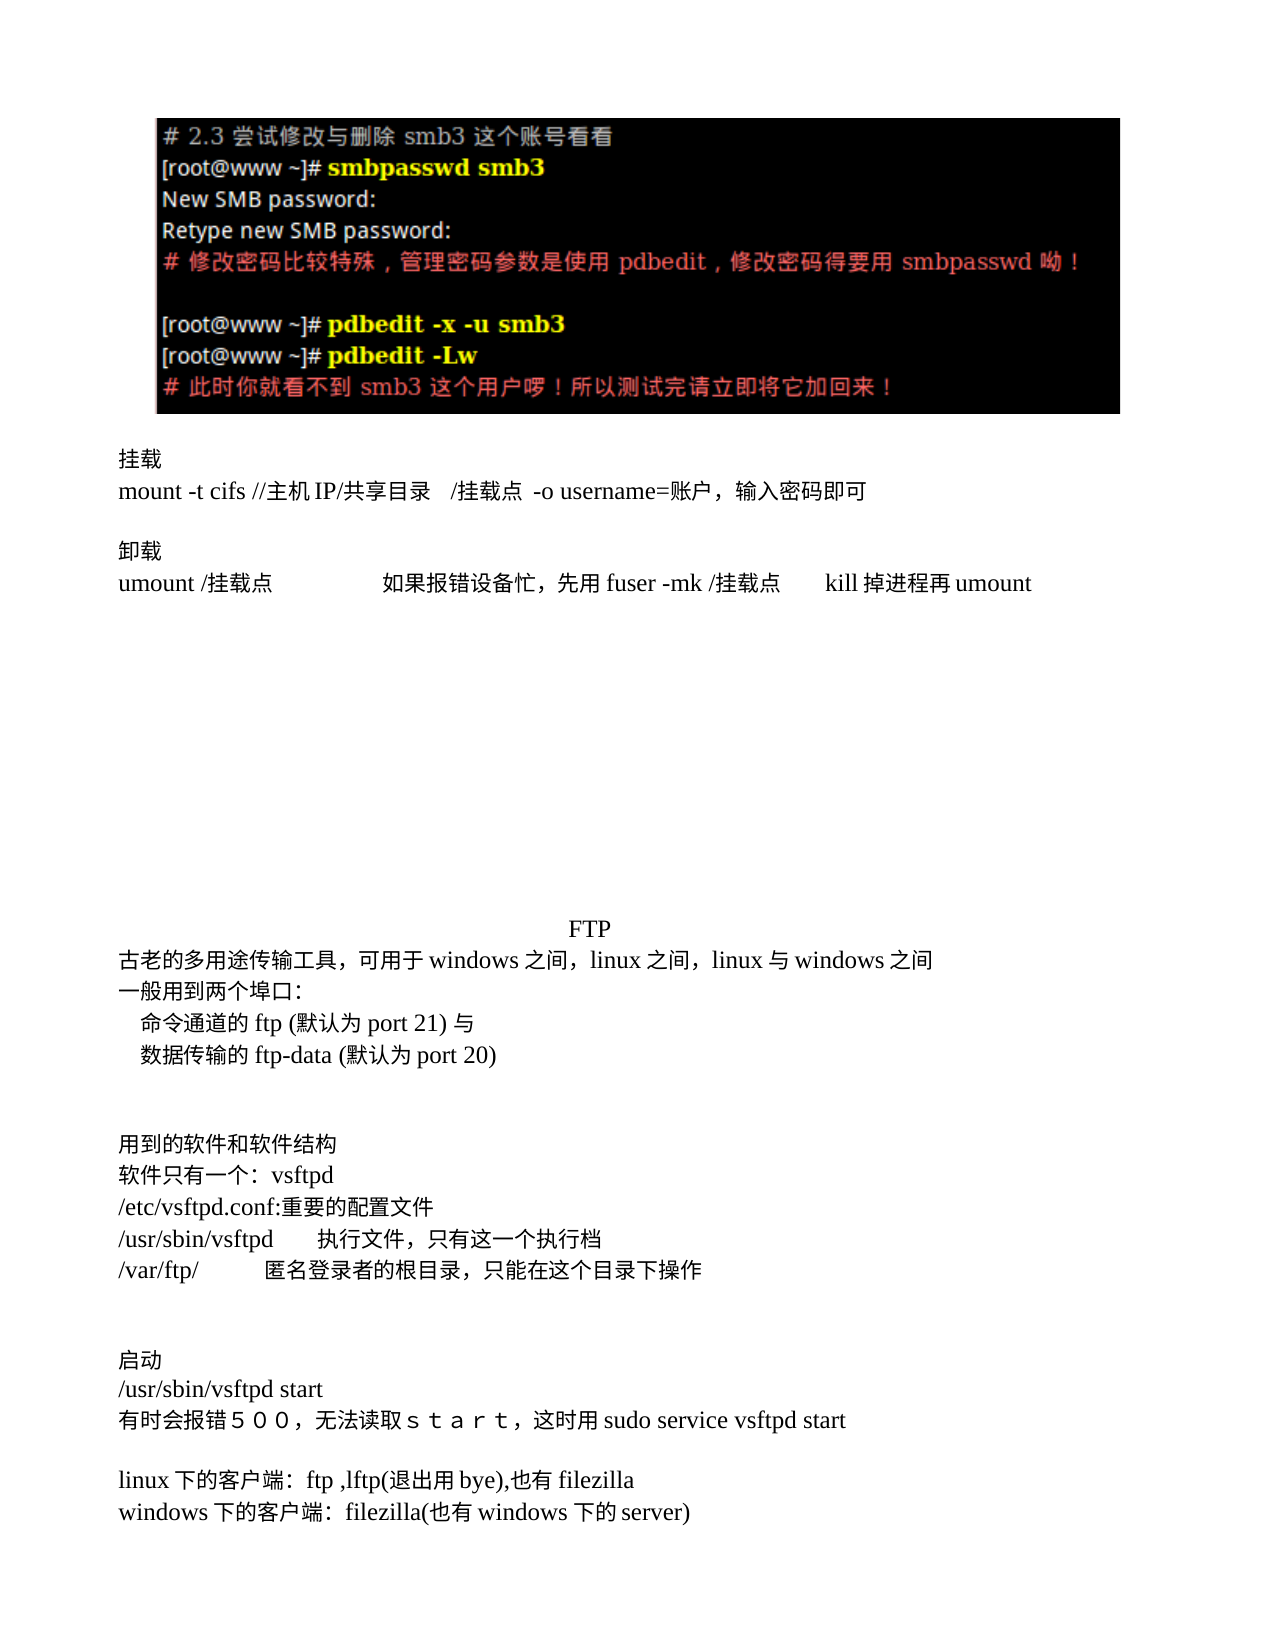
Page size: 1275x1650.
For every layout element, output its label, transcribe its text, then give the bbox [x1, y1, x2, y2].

text mount -t cifs //主机IP/共享目录 /挂载点 -o username=账户，输入密码即可 [118, 474, 1157, 506]
text /usr/sbin/vsftpd start [118, 1374, 1157, 1403]
text 卸载 [118, 534, 1157, 566]
text FTP [118, 914, 1157, 943]
text /var/ftp/ 匿名登录者的根目录，只能在这个目录下操作 [118, 1253, 1157, 1285]
text 用到的软件和软件结构 [118, 1127, 1157, 1158]
text linux下的客户端：ftp ,lftp(退出用bye),也有filezilla [118, 1463, 1157, 1495]
text /etc/vsftpd.conf:重要的配置文件 [118, 1190, 1157, 1222]
text 软件只有一个：vsftpd [118, 1158, 1157, 1190]
text 数据传输的 ftp-data (默认为port 20) [118, 1038, 1157, 1069]
text 一般用到两个埠口： [118, 974, 1157, 1006]
text 启动 [118, 1343, 1157, 1374]
text umount /挂载点 如果报错设备忙，先用fuser -mk /挂载点 kill掉进程再umount [118, 566, 1157, 598]
picture [154, 118, 1121, 414]
text 有时会报错５００，无法读取ｓｔａｒｔ，这时用sudo service vsftpd start [118, 1403, 1157, 1435]
text 挂载 [118, 442, 1157, 474]
text windows下的客户端：filezilla(也有windows下的server) [118, 1495, 1157, 1527]
text 古老的多用途传输工具，可用于windows之间，linux之间，linux与windows之间 [118, 943, 1157, 974]
text /usr/sbin/vsftpd 执行文件，只有这一个执行档 [118, 1222, 1157, 1253]
text 命令通道的 ftp (默认为 port 21) 与 [118, 1006, 1157, 1038]
